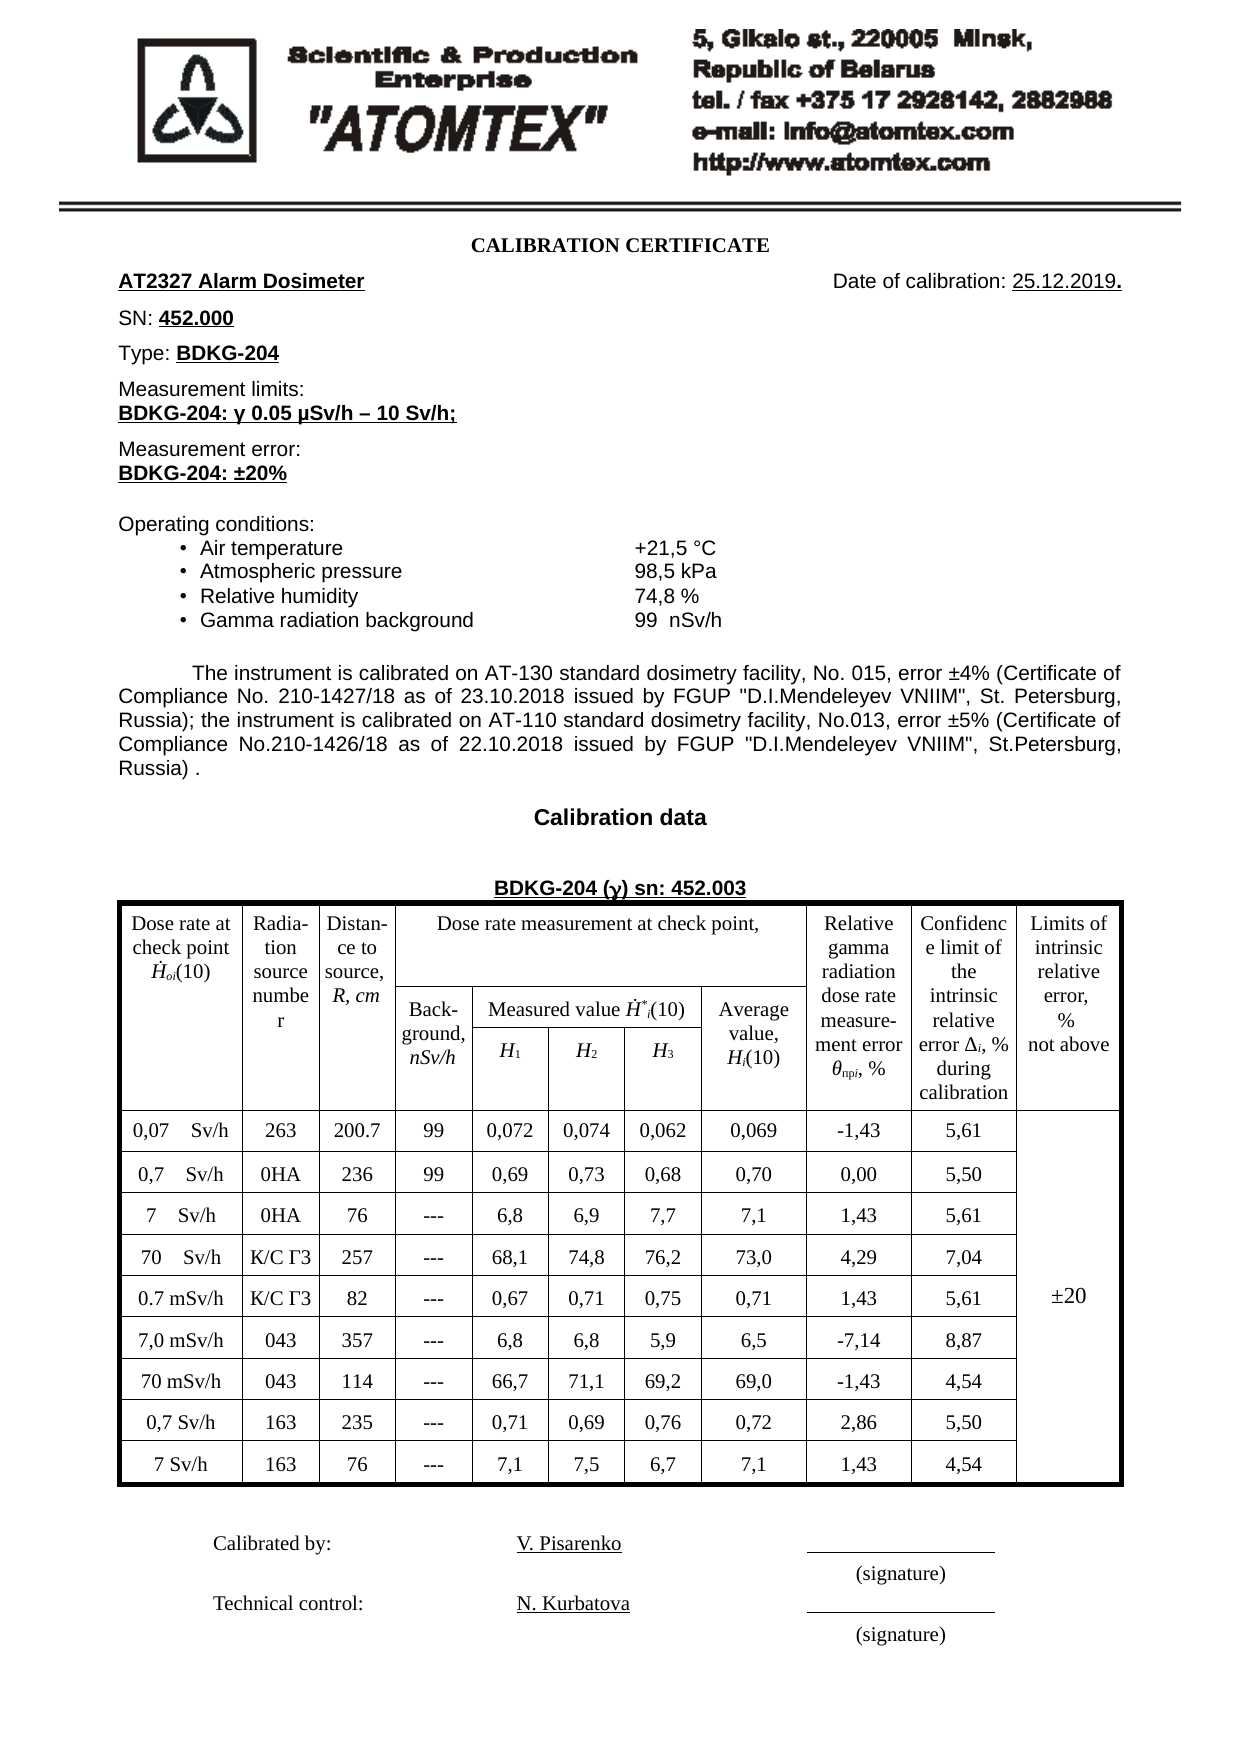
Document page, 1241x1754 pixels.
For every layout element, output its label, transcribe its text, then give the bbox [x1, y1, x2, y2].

table_cell 7,1 [473, 1441, 548, 1482]
table_cell N. Kurbatova [514, 1588, 771, 1618]
table_cell 69,2 [625, 1359, 701, 1399]
table_cell 5,50 [912, 1152, 1016, 1192]
table_cell 76,2 [625, 1235, 701, 1275]
table_cell 043 [243, 1359, 319, 1399]
table_cell Dose rate at check point Ḣoi(10) [122, 906, 242, 1109]
table_cell Average value, Hi(10) [702, 987, 806, 1109]
table_cell [771, 1588, 1030, 1618]
table_cell 0,76 [625, 1400, 701, 1440]
table_cell 74,8 [549, 1235, 624, 1275]
table_cell ±20 [1017, 1111, 1119, 1482]
table_cell 70 Sv/h [122, 1235, 242, 1275]
text AT2327 Alarm Dosimeter Date of calibration: 25.12.2019. [118, 269, 1122, 293]
table_cell Technical control: [210, 1588, 513, 1618]
table_cell 68,1 [473, 1235, 548, 1275]
text SN: 452.000 [118, 305, 1122, 329]
table_cell Measured value Ḣ*i(10) [473, 987, 701, 1027]
table_cell 76 [320, 1193, 395, 1233]
table_cell 4,54 [912, 1359, 1016, 1399]
table_cell 6,8 [473, 1193, 548, 1233]
table_cell (signature) [771, 1558, 1030, 1588]
list Relative humidity 74,8 % [179, 583, 1122, 607]
text Calibration data [118, 804, 1122, 830]
table_cell 1,43 [807, 1441, 911, 1482]
table_cell 163 [243, 1441, 319, 1482]
table_cell Confidence limit of the intrinsic relative error Δi, % during calibration [912, 906, 1016, 1109]
table_cell 6,7 [625, 1441, 701, 1482]
table_cell 5,50 [912, 1400, 1016, 1440]
table_cell 0,00 [807, 1152, 911, 1192]
text Measurement limits: [118, 377, 1122, 401]
table_cell 4,54 [912, 1441, 1016, 1482]
table_cell 99 [396, 1111, 472, 1151]
table_cell 163 [243, 1400, 319, 1440]
table_cell 73,0 [702, 1235, 806, 1275]
table_cell 0,07 Sv/h [122, 1111, 242, 1151]
text CALIBRATION CERTIFICATE [118, 233, 1122, 257]
table_cell H3 [625, 1028, 701, 1109]
table_cell --- [396, 1317, 472, 1358]
table_cell 236 [320, 1152, 395, 1192]
table_cell --- [396, 1193, 472, 1233]
table_cell 0НА [243, 1152, 319, 1192]
table_cell Relative gamma radiation dose rate measure-ment error θпрi, % [807, 906, 911, 1109]
table_cell 235 [320, 1400, 395, 1440]
table_cell 1,43 [807, 1193, 911, 1233]
table_cell 6,5 [702, 1317, 806, 1358]
table_cell Distan-ce to source, R, сm [320, 906, 395, 1109]
table_cell 357 [320, 1317, 395, 1358]
table_cell 7,7 [625, 1193, 701, 1233]
table_cell К/С Г3 [243, 1276, 319, 1316]
table_cell 8,87 [912, 1317, 1016, 1358]
table_cell 66,7 [473, 1359, 548, 1399]
table_cell H1 [473, 1028, 548, 1109]
table_cell 5,9 [625, 1317, 701, 1358]
table_cell --- [396, 1400, 472, 1440]
table_cell 4,29 [807, 1235, 911, 1275]
table_cell 0,7 Sv/h [122, 1152, 242, 1192]
table_cell 0,67 [473, 1276, 548, 1316]
table_cell 257 [320, 1235, 395, 1275]
table_cell --- [396, 1276, 472, 1316]
table_cell 69,0 [702, 1359, 806, 1399]
table_cell 0,71 [549, 1276, 624, 1316]
table_header [771, 1528, 1030, 1558]
table_cell 0НА [243, 1193, 319, 1233]
list Gamma radiation background 99 nSv/h [179, 607, 1122, 632]
table_cell 0,71 [702, 1276, 806, 1316]
table_cell [210, 1619, 513, 1648]
table_cell 0,072 [473, 1111, 548, 1151]
table_cell 7,5 [549, 1441, 624, 1482]
table_cell -7,14 [807, 1317, 911, 1358]
table_cell --- [396, 1359, 472, 1399]
table_cell --- [396, 1441, 472, 1482]
table_cell 0,074 [549, 1111, 624, 1151]
table_cell 1,43 [807, 1276, 911, 1316]
list Atmospheric pressure 98,5 kPa [179, 559, 1122, 583]
table_cell 71,1 [549, 1359, 624, 1399]
table_cell Back-ground, nSv/h [396, 987, 472, 1109]
table_cell Dose rate measurement at check point, [396, 906, 806, 986]
text Measurement error: [118, 437, 1122, 461]
table_cell 5,61 [912, 1276, 1016, 1316]
table_cell Radia-tion source number [243, 906, 319, 1109]
table_cell 0,75 [625, 1276, 701, 1316]
table_cell 5,61 [912, 1193, 1016, 1233]
table_cell 76 [320, 1441, 395, 1482]
picture [59, 29, 1182, 233]
table_cell 6,8 [473, 1317, 548, 1358]
table_cell 043 [243, 1317, 319, 1358]
table_cell 2,86 [807, 1400, 911, 1440]
table_cell 200.7 [320, 1111, 395, 1151]
table_cell --- [396, 1235, 472, 1275]
table_cell 7,0 mSv/h [122, 1317, 242, 1358]
table_cell 0,72 [702, 1400, 806, 1440]
table_cell 0,069 [702, 1111, 806, 1151]
table_cell 114 [320, 1359, 395, 1399]
table_cell [210, 1558, 513, 1588]
table_cell [514, 1558, 771, 1588]
text Operating conditions: [118, 511, 1122, 535]
table_cell Limits of intrinsic relative error, % not above [1017, 906, 1119, 1109]
table_cell 7,1 [702, 1441, 806, 1482]
table_cell 0,69 [549, 1400, 624, 1440]
table_cell -1,43 [807, 1111, 911, 1151]
table_cell 7 Sv/h [122, 1193, 242, 1233]
table_header Calibrated by: [210, 1528, 513, 1558]
table_cell 0,69 [473, 1152, 548, 1192]
table_cell 7,04 [912, 1235, 1016, 1275]
text BDKG-204: ±20% [118, 461, 1122, 485]
table_cell 7,1 [702, 1193, 806, 1233]
table_cell К/С Г3 [243, 1235, 319, 1275]
table_cell H2 [549, 1028, 624, 1109]
text BDKG-204: γ 0.05 µSv/h – 10 Sv/h; [118, 401, 1122, 425]
table_header V. Pisarenko [514, 1528, 771, 1558]
text The instrument is calibrated on AT-130 standard dosimetry facility, No. 015, error ±4% (Certificate of Compliance No. 210-1427/18 as of 23.10.2018 issued by FGUP "D.I.Mendeleyev VNIIM", St. Petersburg, Russia); the instrument is calibrated on AT-110 standard dosimetry facility, No.013, error ±5% (Certificate of Compliance No.210-1426/18 as of 22.10.2018 issued by FGUP "D.I.Mendeleyev VNIIM", St.Petersburg, Russia) . [118, 660, 1122, 780]
table_cell 70 mSv/h [122, 1359, 242, 1399]
list Air temperature +21,5 °C [179, 535, 1122, 559]
table_cell 0.7 mSv/h [122, 1276, 242, 1316]
table_cell 0,68 [625, 1152, 701, 1192]
table_cell 6,8 [549, 1317, 624, 1358]
table_cell 0,71 [473, 1400, 548, 1440]
table_cell 0,062 [625, 1111, 701, 1151]
table_cell 0,7 Sv/h [122, 1400, 242, 1440]
table_cell [514, 1619, 771, 1648]
text Type: BDKG-204 [118, 341, 1122, 365]
table_cell 7 Sv/h [122, 1441, 242, 1482]
table_cell (signature) [771, 1619, 1030, 1648]
table_cell 82 [320, 1276, 395, 1316]
table_cell -1,43 [807, 1359, 911, 1399]
table_cell 99 [396, 1152, 472, 1192]
table_cell 263 [243, 1111, 319, 1151]
table_cell 5,61 [912, 1111, 1016, 1151]
table_cell 0,70 [702, 1152, 806, 1192]
table_header BDKG-204 () sn: 452.003 [119, 854, 1121, 900]
table_cell 0,73 [549, 1152, 624, 1192]
table_cell 6,9 [549, 1193, 624, 1233]
